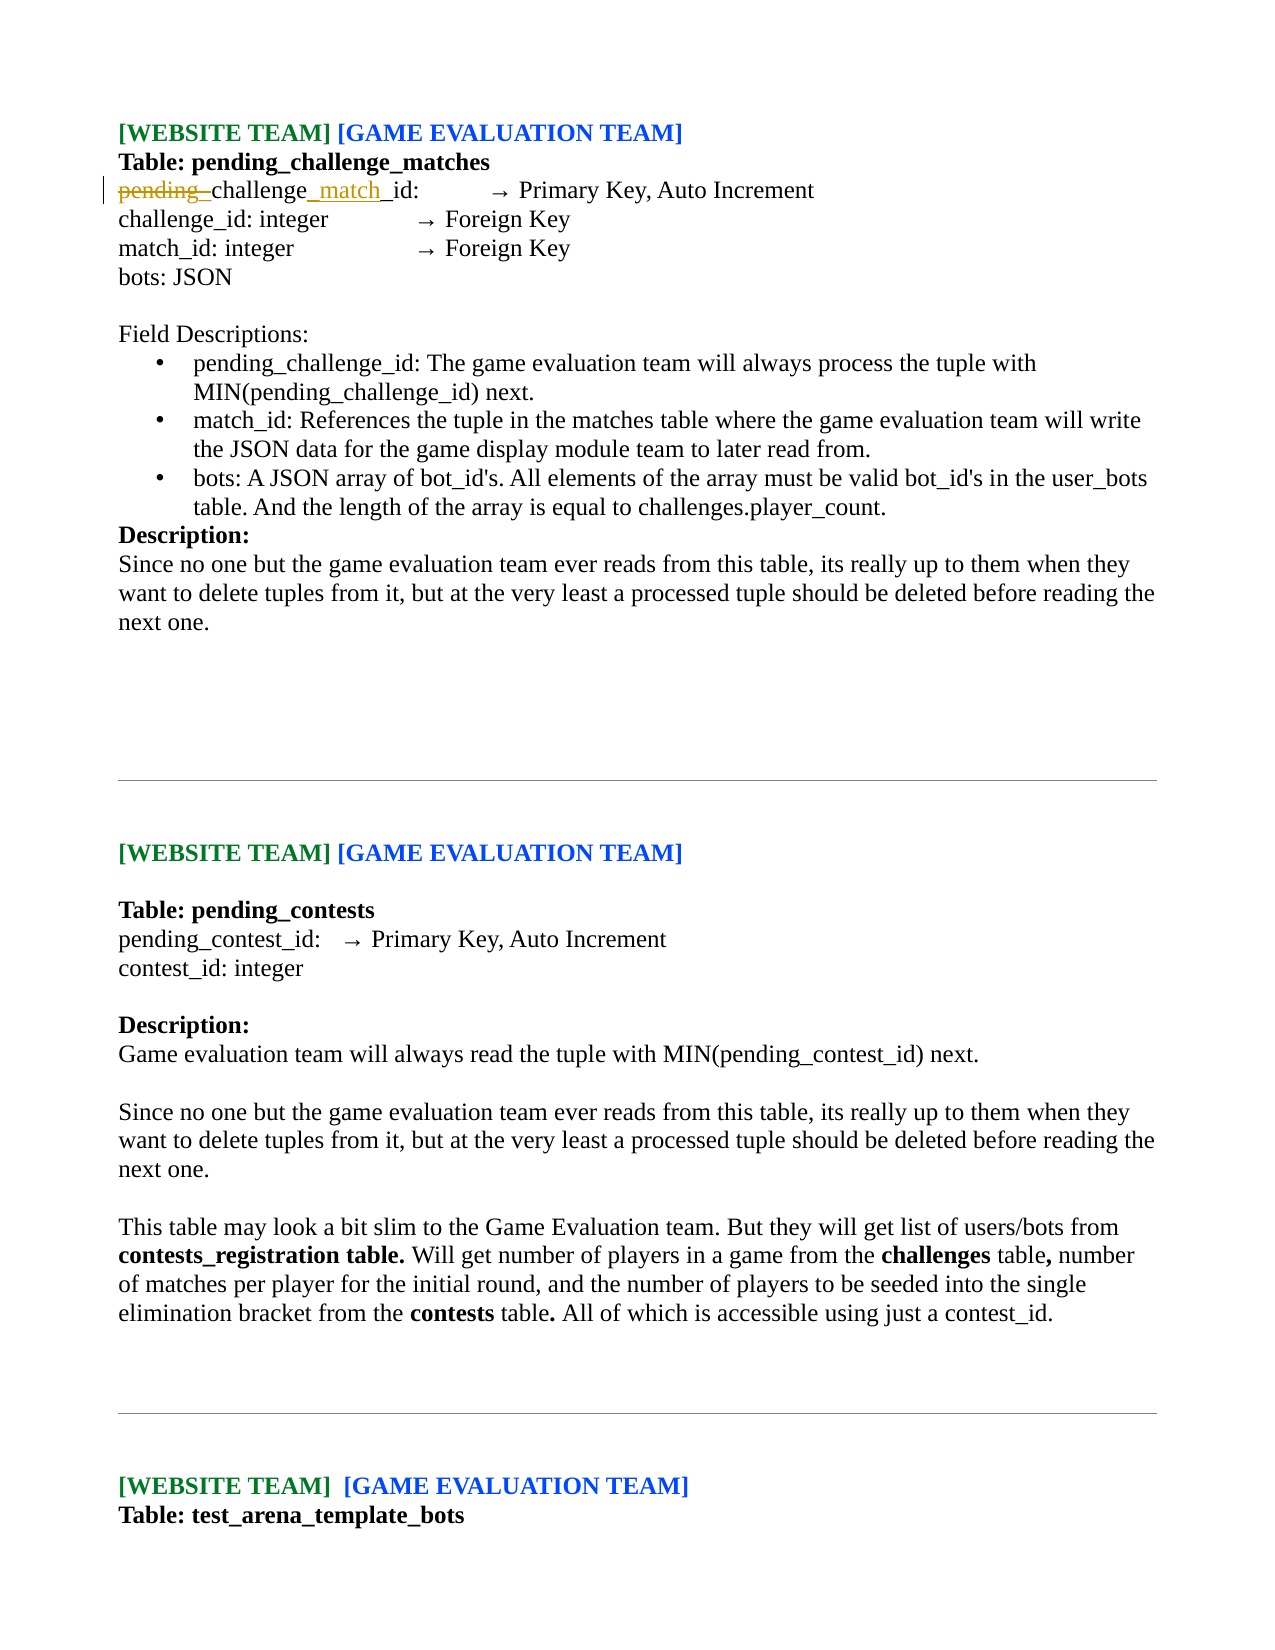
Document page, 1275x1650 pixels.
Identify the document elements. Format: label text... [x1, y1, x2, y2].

text This table may look a bit slim to the Game Evaluation team. But they will get list of users/bots from contests_registration table. Will get number of players in a game from the challenges table, number of matches per player for the initial round, and the number of players to be seeded into the single elimination bracket from the contests table. All of which is accessible using just a contest_id. [118, 1212, 1157, 1327]
list pending_challenge_id: The game evaluation team will always process the tuple with MIN(pending_challenge_id) next. [156, 348, 1157, 406]
text Game evaluation team will always read the tuple with MIN(pending_contest_id) next. [118, 1039, 1157, 1068]
text Table: test_arena_template_bots [118, 1500, 1157, 1529]
list bots: A JSON array of bot_id's. All elements of the array must be valid bot_id's in the user_bots table. And the length of the array is equal to challenges.player_count. [156, 463, 1157, 521]
list match_id: References the tuple in the matches table where the game evaluation team will write the JSON data for the game display module team to later read from. [156, 406, 1157, 463]
text Since no one but the game evaluation team ever reads from this table, its really up to them when they want to delete tuples from it, but at the very least a processed tuple should be deleted before reading the next one. [118, 549, 1157, 636]
text pending_contest_id: → Primary Key, Auto Increment [118, 924, 1157, 953]
text challenge_match_id: → Primary Key, Auto Increment [118, 176, 1157, 204]
text match_id: integer → Foreign Key [118, 233, 1157, 262]
text bots: JSON [118, 262, 1157, 291]
text Since no one but the game evaluation team ever reads from this table, its really up to them when they want to delete tuples from it, but at the very least a processed tuple should be deleted before reading the next one. [118, 1097, 1157, 1183]
text Description: [118, 1010, 1157, 1039]
text challenge_id: integer → Foreign Key [118, 204, 1157, 233]
text [WEBSITE TEAM] [GAME EVALUATION TEAM] [118, 118, 1157, 147]
text Table: pending_contests [118, 895, 1157, 924]
text Table: pending_challenge_matches [118, 147, 1157, 176]
text [WEBSITE TEAM] [GAME EVALUATION TEAM] [118, 1471, 1157, 1500]
text [WEBSITE TEAM] [GAME EVALUATION TEAM] [118, 838, 1157, 867]
text Field Descriptions: [118, 319, 1157, 348]
text contest_id: integer [118, 953, 1157, 982]
text Description: [118, 521, 1157, 549]
